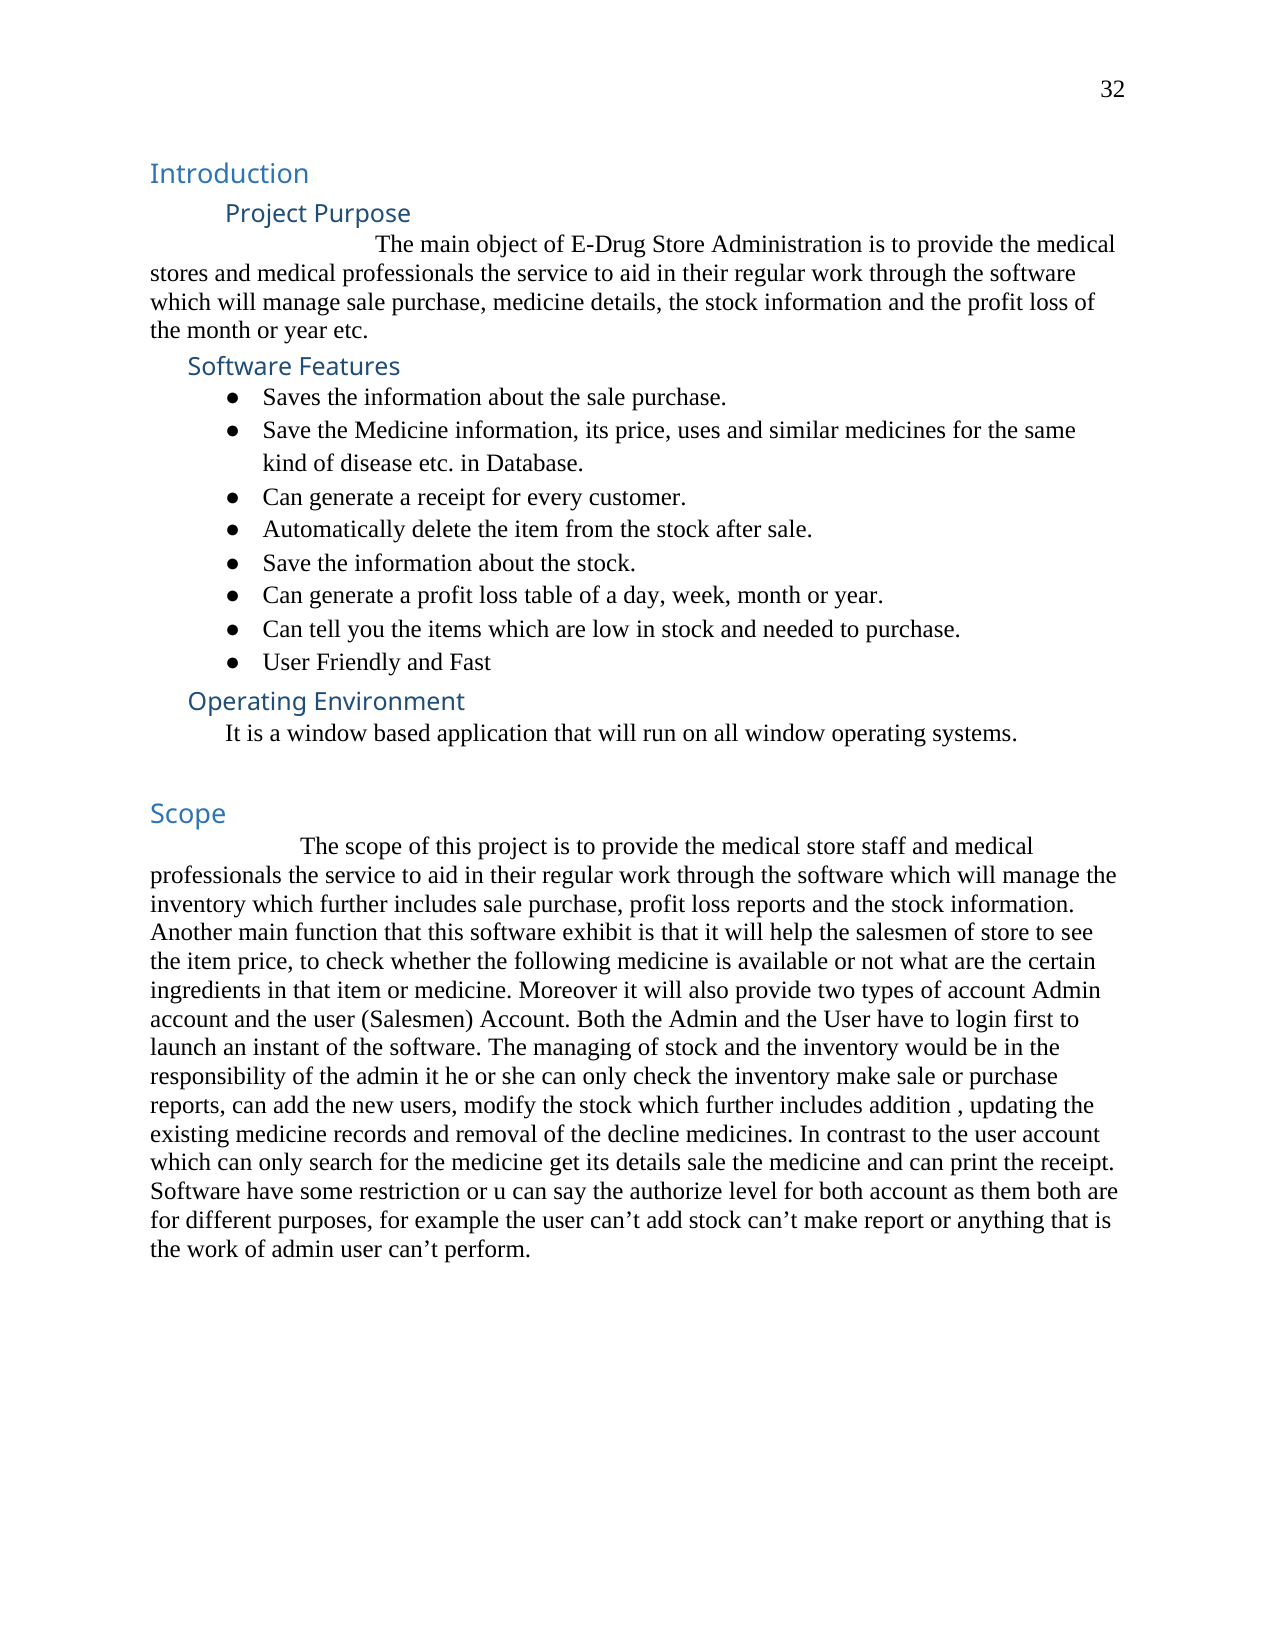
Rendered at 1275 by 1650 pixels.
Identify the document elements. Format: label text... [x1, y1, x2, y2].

list Can generate a receipt for every customer. [225, 482, 1125, 510]
text It is a window based application that will run on all window operating systems. [150, 718, 1125, 747]
list User Friendly and Fast [225, 647, 1125, 675]
list Can tell you the items which are low in stock and needed to purchase. [225, 614, 1125, 642]
subtitle Operating Environment [150, 684, 1125, 718]
list Save the information about the stock. [225, 548, 1125, 576]
subtitle Scope [150, 794, 1125, 831]
text The main object of E-Drug Store Administration is to provide the medical stores and medical professionals the service to aid in their regular work through the software which will manage sale purchase, medicine details, the stock information and the profit loss of the month or year etc. [150, 229, 1125, 344]
subtitle Software Features [150, 348, 1125, 382]
list Can generate a profit loss table of a day, week, month or year. [225, 581, 1125, 609]
subtitle Introduction [150, 154, 1125, 191]
list Save the Medicine information, its price, uses and similar medicines for the same kind of disease etc. in Database. [225, 416, 1125, 477]
text The scope of this project is to provide the medical store staff and medical professionals the service to aid in their regular work through the software which will manage the inventory which further includes sale purchase, profit loss reports and the stock information. Another main function that this software exhibit is that it will help the salesmen of store to see the item price, to check whether the following medicine is available or not what are the certain ingredients in that item or medicine. Moreover it will also provide two types of account Admin account and the user (Salesmen) Account. Both the Admin and the User have to login first to launch an instant of the software. The managing of stock and the inventory would be in the responsibility of the admin it he or she can only check the inventory make sale or purchase reports, can add the new users, modify the stock which further includes addition , updating the existing medicine records and removal of the decline medicines. In contrast to the user account which can only search for the medicine get its details sale the medicine and can print the receipt. Software have some restriction or u can say the authorize level for both account as them both are for different purposes, for example the user can’t add stock can’t make report or anything that is the work of admin user can’t perform. [150, 831, 1125, 1262]
subtitle Project Purpose [150, 195, 1125, 229]
list Saves the information about the sale purchase. [225, 382, 1125, 411]
list Automatically delete the item from the stock after sale. [225, 514, 1125, 543]
